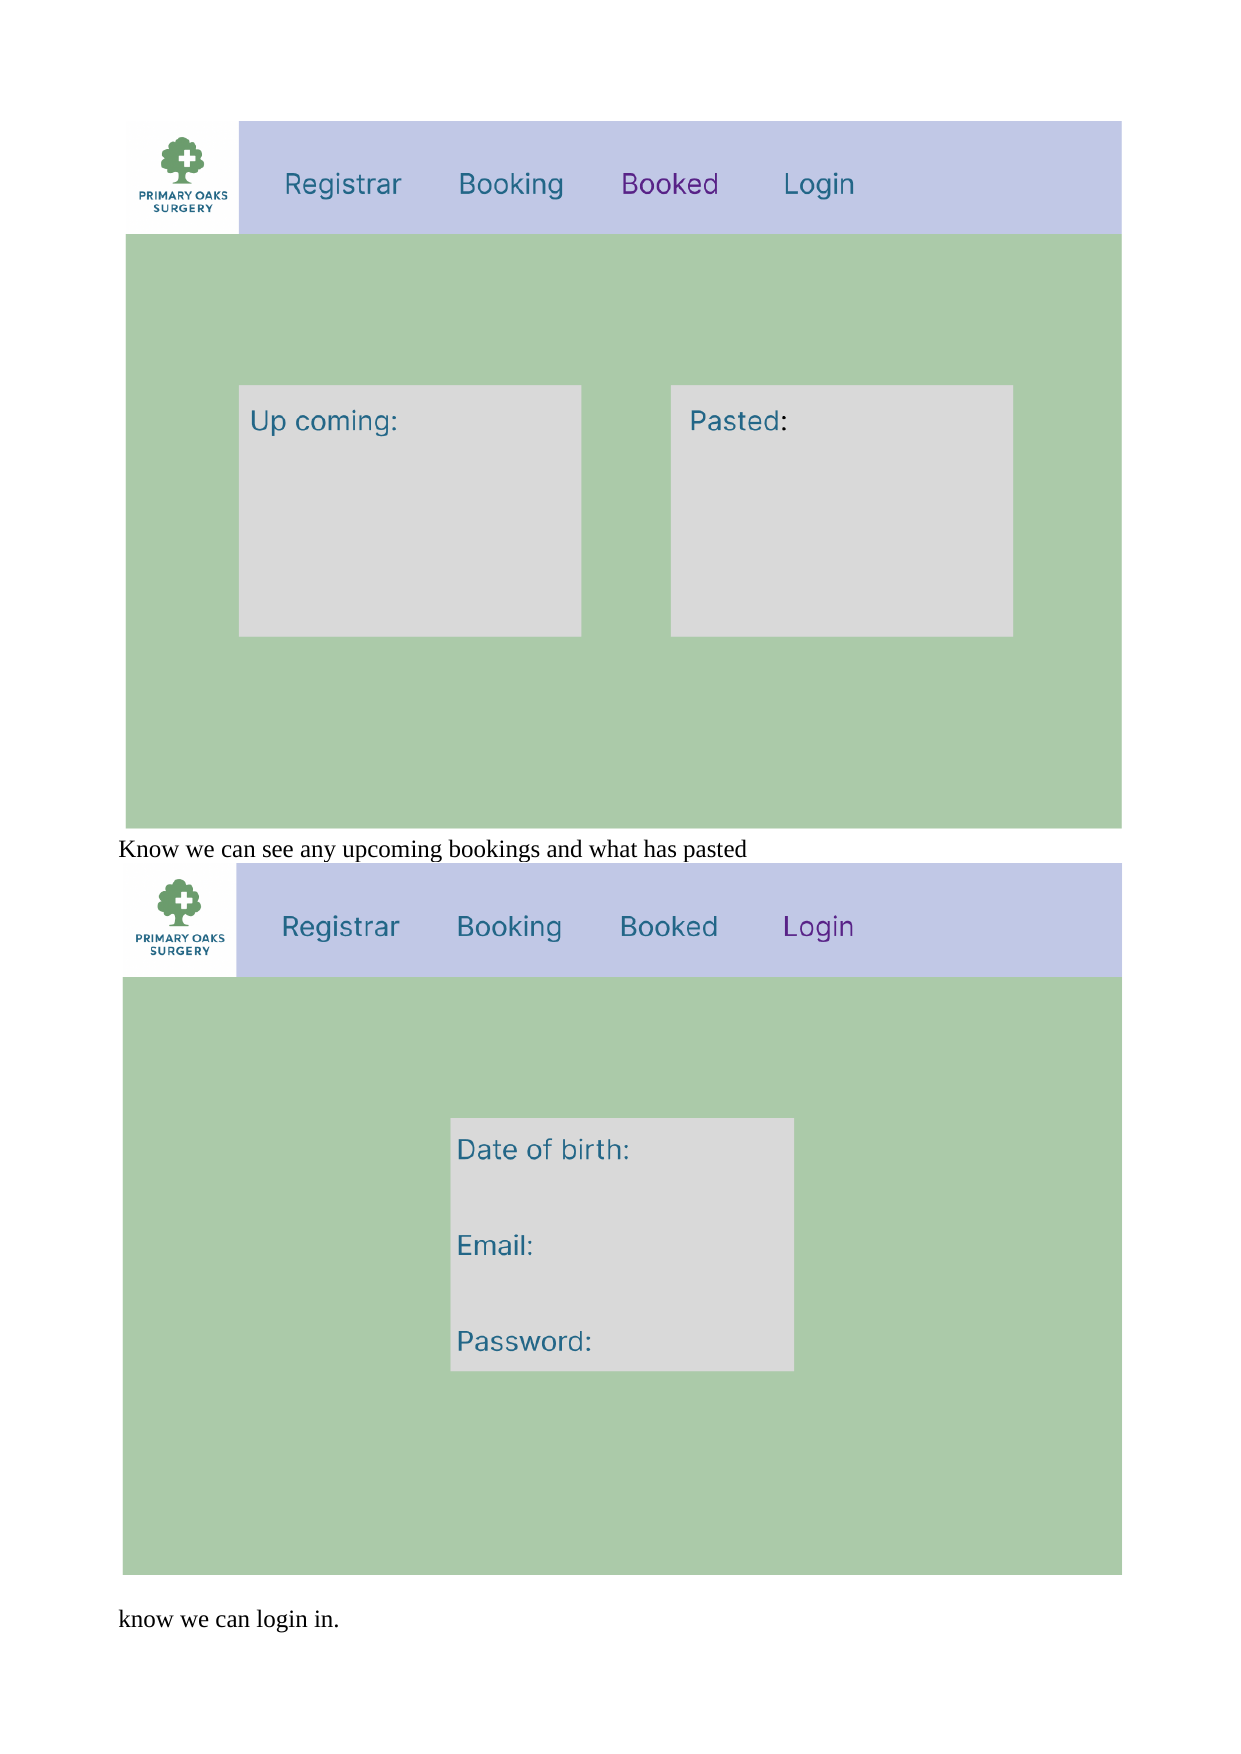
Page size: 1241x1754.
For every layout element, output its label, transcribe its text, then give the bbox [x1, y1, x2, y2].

text Know we can see any upcoming bookings and what has pasted [118, 834, 1122, 862]
picture [118, 862, 1123, 1576]
picture [118, 118, 1123, 834]
text know we can login in. [118, 1604, 1122, 1633]
